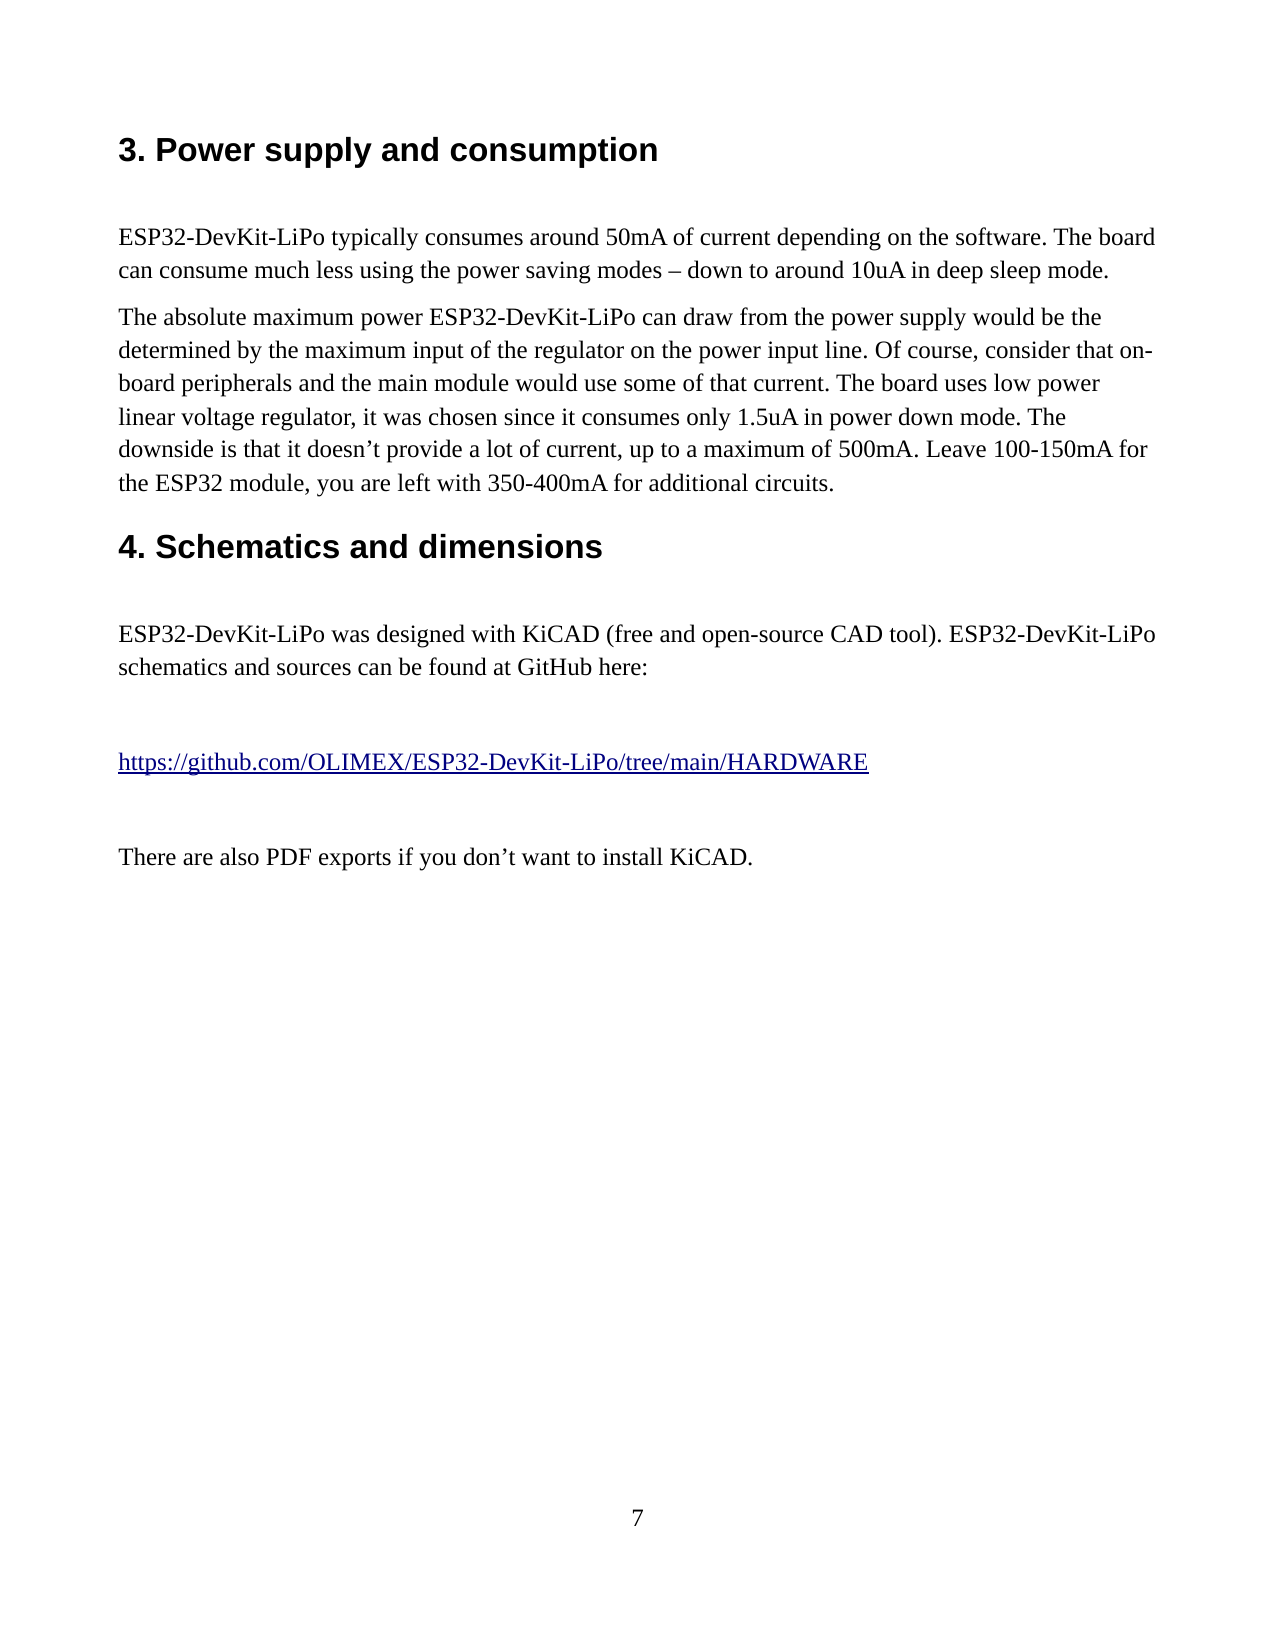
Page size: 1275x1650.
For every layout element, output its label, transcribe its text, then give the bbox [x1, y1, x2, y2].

text ESP32-DevKit-LiPo typically consumes around 50mA of current depending on the software. The board can consume much less using the power saving modes – down to around 10uA in deep sleep mode. [118, 222, 1157, 284]
subtitle 4. Schematics and dimensions [118, 527, 1157, 565]
text https://github.com/OLIMEX/ESP32-DevKit-LiPo/tree/main/HARDWARE [118, 747, 1157, 776]
subtitle 3. Power supply and consumption [118, 130, 1157, 168]
text The absolute maximum power ESP32-DevKit-LiPo can draw from the power supply would be the determined by the maximum input of the regulator on the power input line. Of course, consider that on-board peripherals and the main module would use some of that current. The board uses low power linear voltage regulator, it was chosen since it consumes only 1.5uA in power down mode. The downside is that it doesn’t provide a lot of current, up to a maximum of 500mA. Leave 100-150mA for the ESP32 module, you are left with 350-400mA for additional circuits. [118, 302, 1157, 496]
text There are also PDF exports if you don’t want to install KiCAD. [118, 842, 1157, 871]
text ESP32-DevKit-LiPo was designed with KiCAD (free and open-source CAD tool). ESP32-DevKit-LiPo schematics and sources can be found at GitHub here: [118, 619, 1157, 681]
